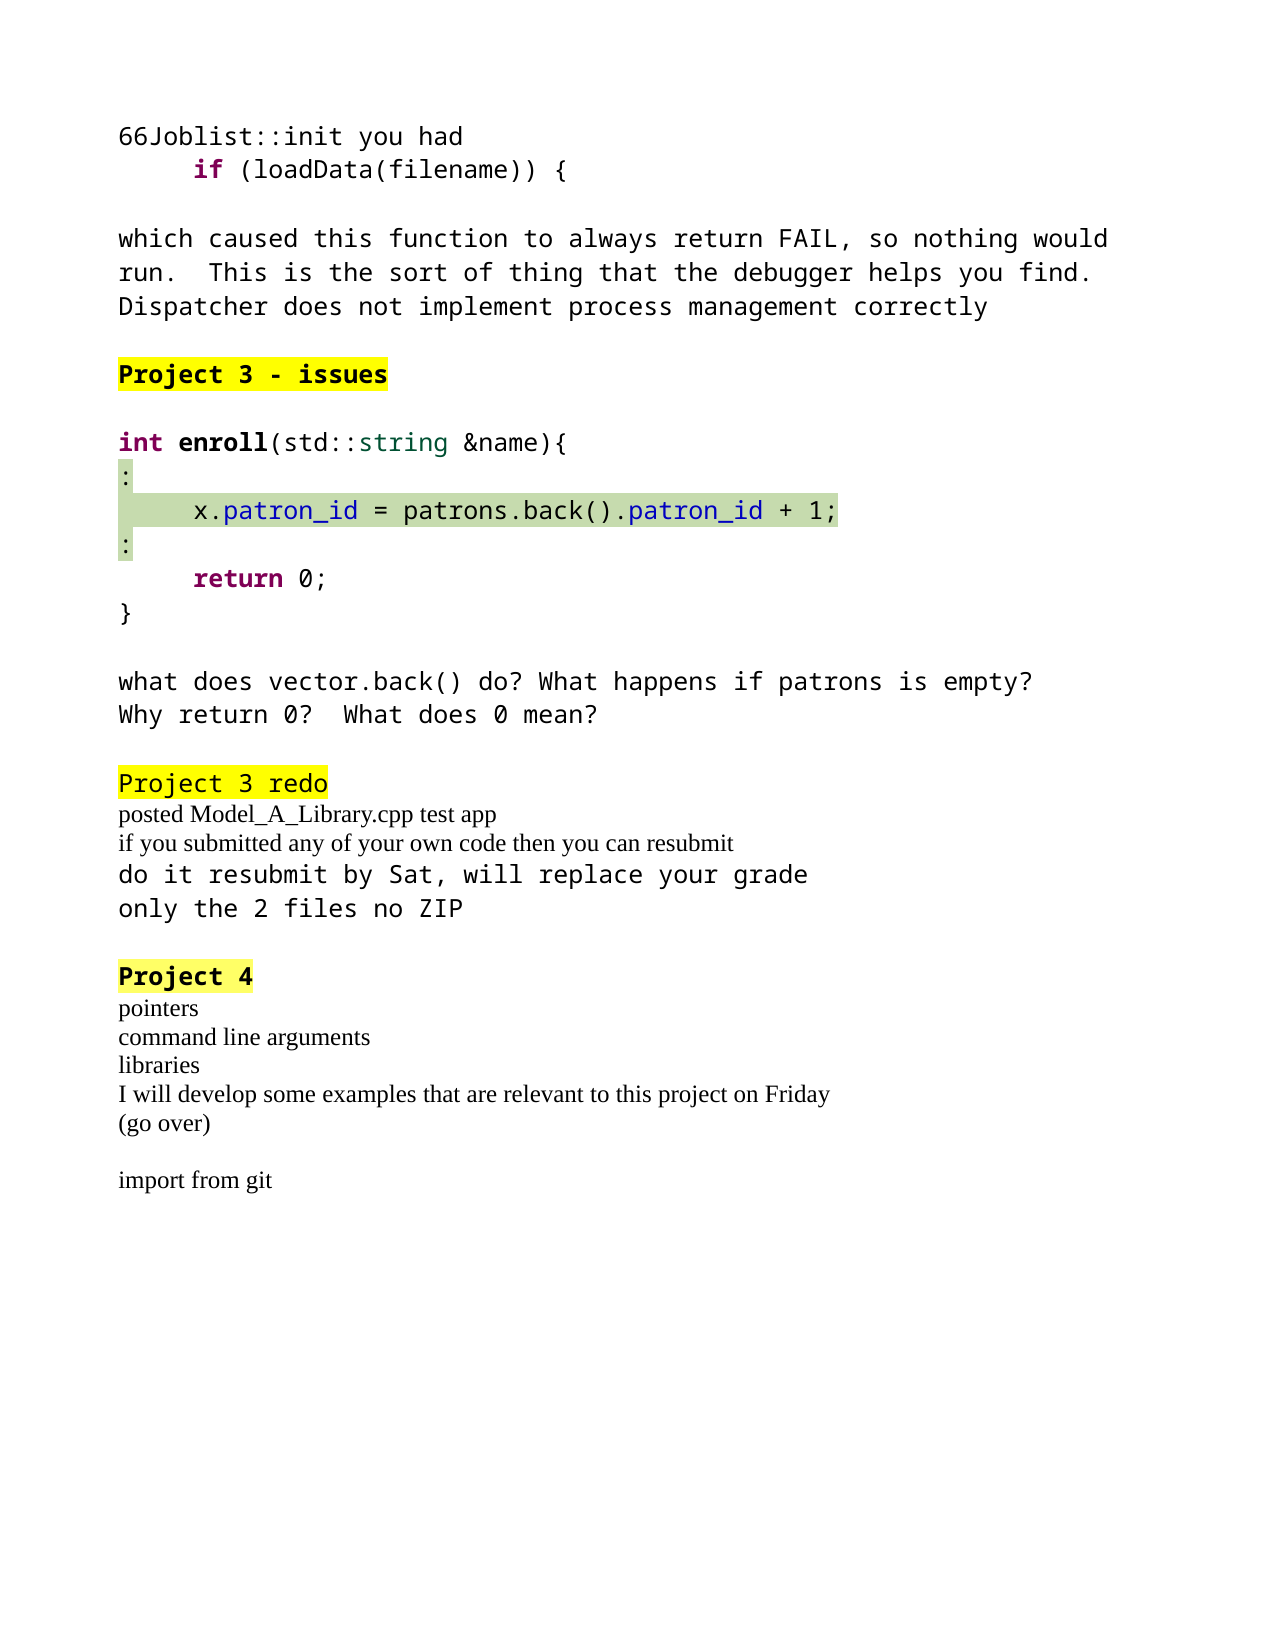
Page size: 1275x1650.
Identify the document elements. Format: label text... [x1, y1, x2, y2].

text Dispatcher does not implement process management correctly [118, 288, 1157, 357]
text import from git [118, 1166, 1157, 1194]
text int enroll(std::string &name){ [118, 425, 1157, 459]
text : [118, 459, 1157, 493]
text return 0; [118, 561, 1157, 595]
text (go over) [118, 1108, 1157, 1137]
text pointers [118, 993, 1157, 1022]
text Project 3 redo [118, 765, 1157, 799]
text Project 4 [118, 959, 1157, 993]
text which caused this function to always return FAIL, so nothing would run. This is the sort of thing that the debugger helps you find. [118, 220, 1157, 288]
text if (loadData(filename)) { [118, 152, 1157, 186]
text I will develop some examples that are relevant to this project on Friday [118, 1079, 1157, 1108]
text posted Model_A_Library.cpp test app [118, 799, 1157, 828]
text what does vector.back() do? What happens if patrons is empty? [118, 663, 1157, 697]
text Why return 0? What does 0 mean? [118, 697, 1157, 731]
text x.patron_id = patrons.back().patron_id + 1; [118, 493, 1157, 527]
text 66Joblist::init you had [118, 118, 1157, 152]
text only the 2 files no ZIP [118, 891, 1157, 925]
text if you submitted any of your own code then you can resubmit [118, 828, 1157, 857]
text } [118, 595, 1157, 629]
text command line arguments [118, 1022, 1157, 1051]
text : [118, 527, 1157, 561]
text libraries [118, 1051, 1157, 1079]
text Project 3 - issues [118, 357, 1157, 391]
text do it resubmit by Sat, will replace your grade [118, 857, 1157, 891]
